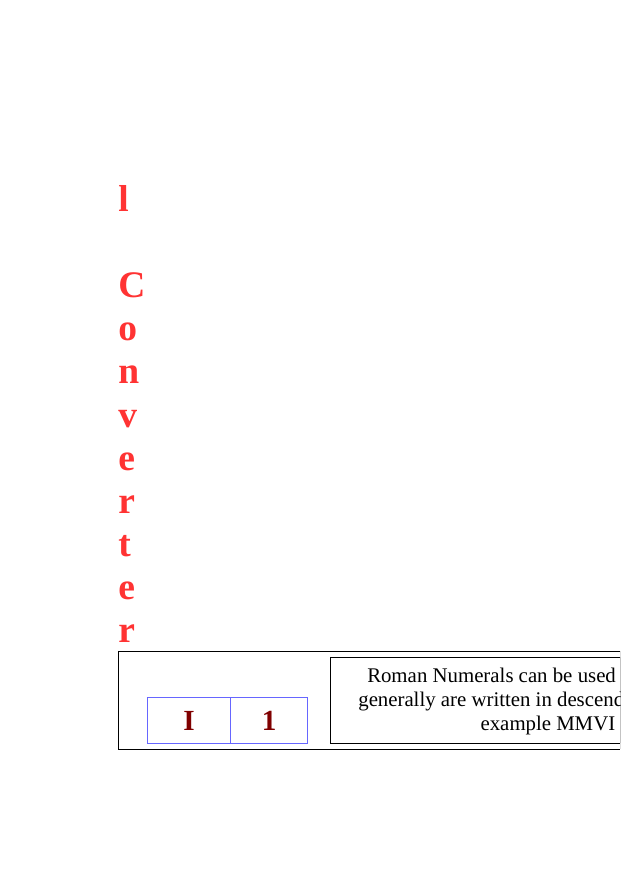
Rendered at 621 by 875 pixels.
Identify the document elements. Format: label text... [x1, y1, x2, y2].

table_header [147, 657, 230, 697]
table_header [119, 652, 620, 749]
table_cell [124, 697, 147, 743]
table_cell I [148, 698, 230, 743]
table_cell [308, 697, 330, 743]
table_header [308, 657, 330, 697]
table_header [230, 657, 307, 697]
table_cell 1 [231, 698, 307, 743]
table_header Roman Numerals can be used to represent any Arabic Numeral between 1 and 3999, are generally are written in descending order from left to right, and are added sequentially, for example MMVI (2006) is interpreted as 1000 + 1000 + 5 + 1 Certain combinations employ a subtractive principle which specifics that where a symbol of smaller value preceded a symbol of larger value, the smaller value is subtracted from the larger value, and the result is added to the total. For example, in MCMXLIV (1944) the symbols C,X and I each precede a symbol of higher value, and the results is interpreted as 1000 plus (1000 minus 100) plus (50 minus 10) plus (5 minus 1) In addition to the additive and subtractive principles, there are also rules covering repetition of various symbols. For example, the Symbols I, X, C and M can be repeated up to three times in succession for addition, but no more. D, L and V can never be repeated. For subtraction, symbols cannot be repeated. And to further complicate the representation: I can be subtracted from V and X only; X can be subtracted from L and C only; C can be subtracted from D and M only; V, L and D can never be subtracted [331, 658, 620, 743]
table_header [124, 657, 147, 697]
